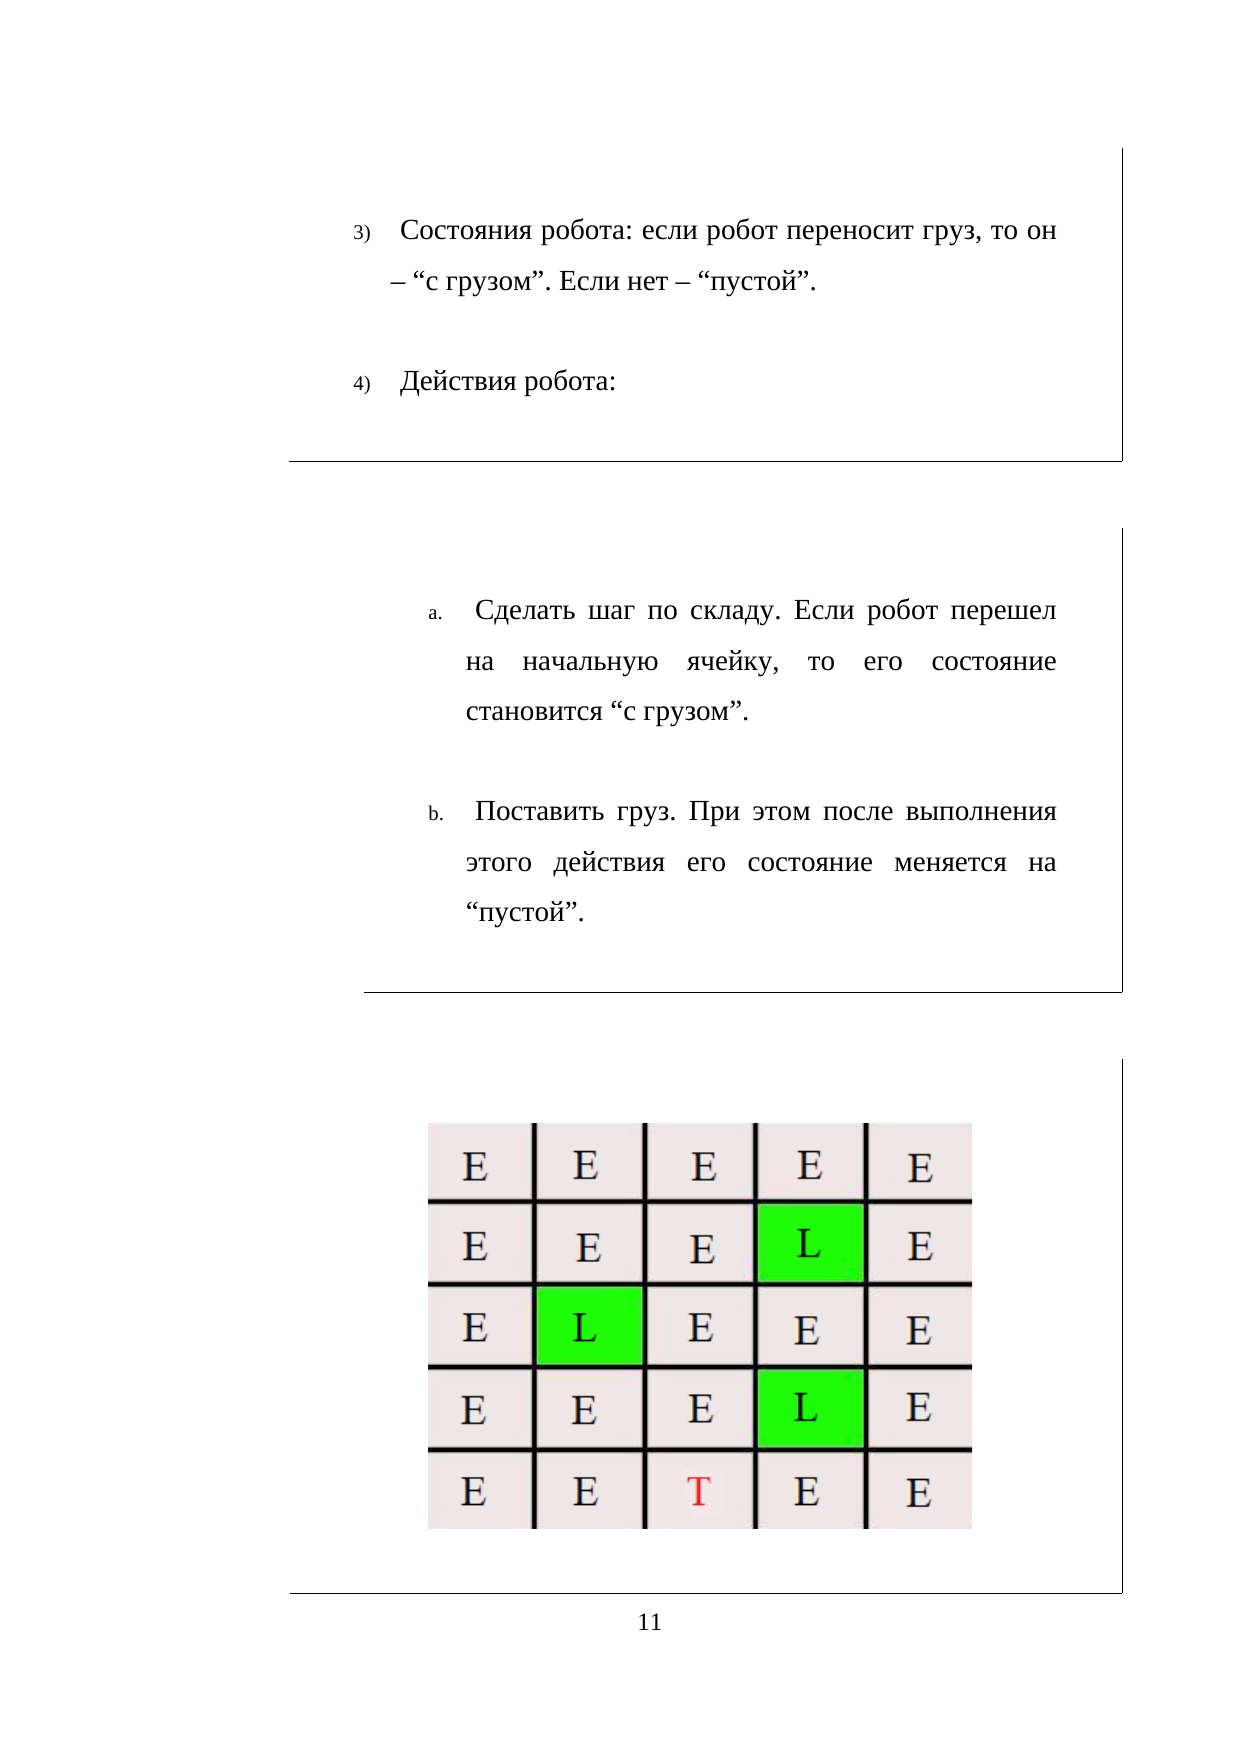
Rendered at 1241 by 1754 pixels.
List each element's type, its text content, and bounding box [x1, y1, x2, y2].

list Состояния робота: если робот переносит груз, то он – “с грузом”. Если нет – “пустой”. [288, 148, 1122, 296]
list Действия робота: [288, 298, 1122, 461]
list Поставить груз. При этом после выполнения этого действия его состояние меняется на “пустой”. [363, 729, 1122, 992]
list Сделать шаг по складу. Если робот перешел на начальную ячейку, то его состояние становится “с грузом”. [363, 528, 1122, 727]
